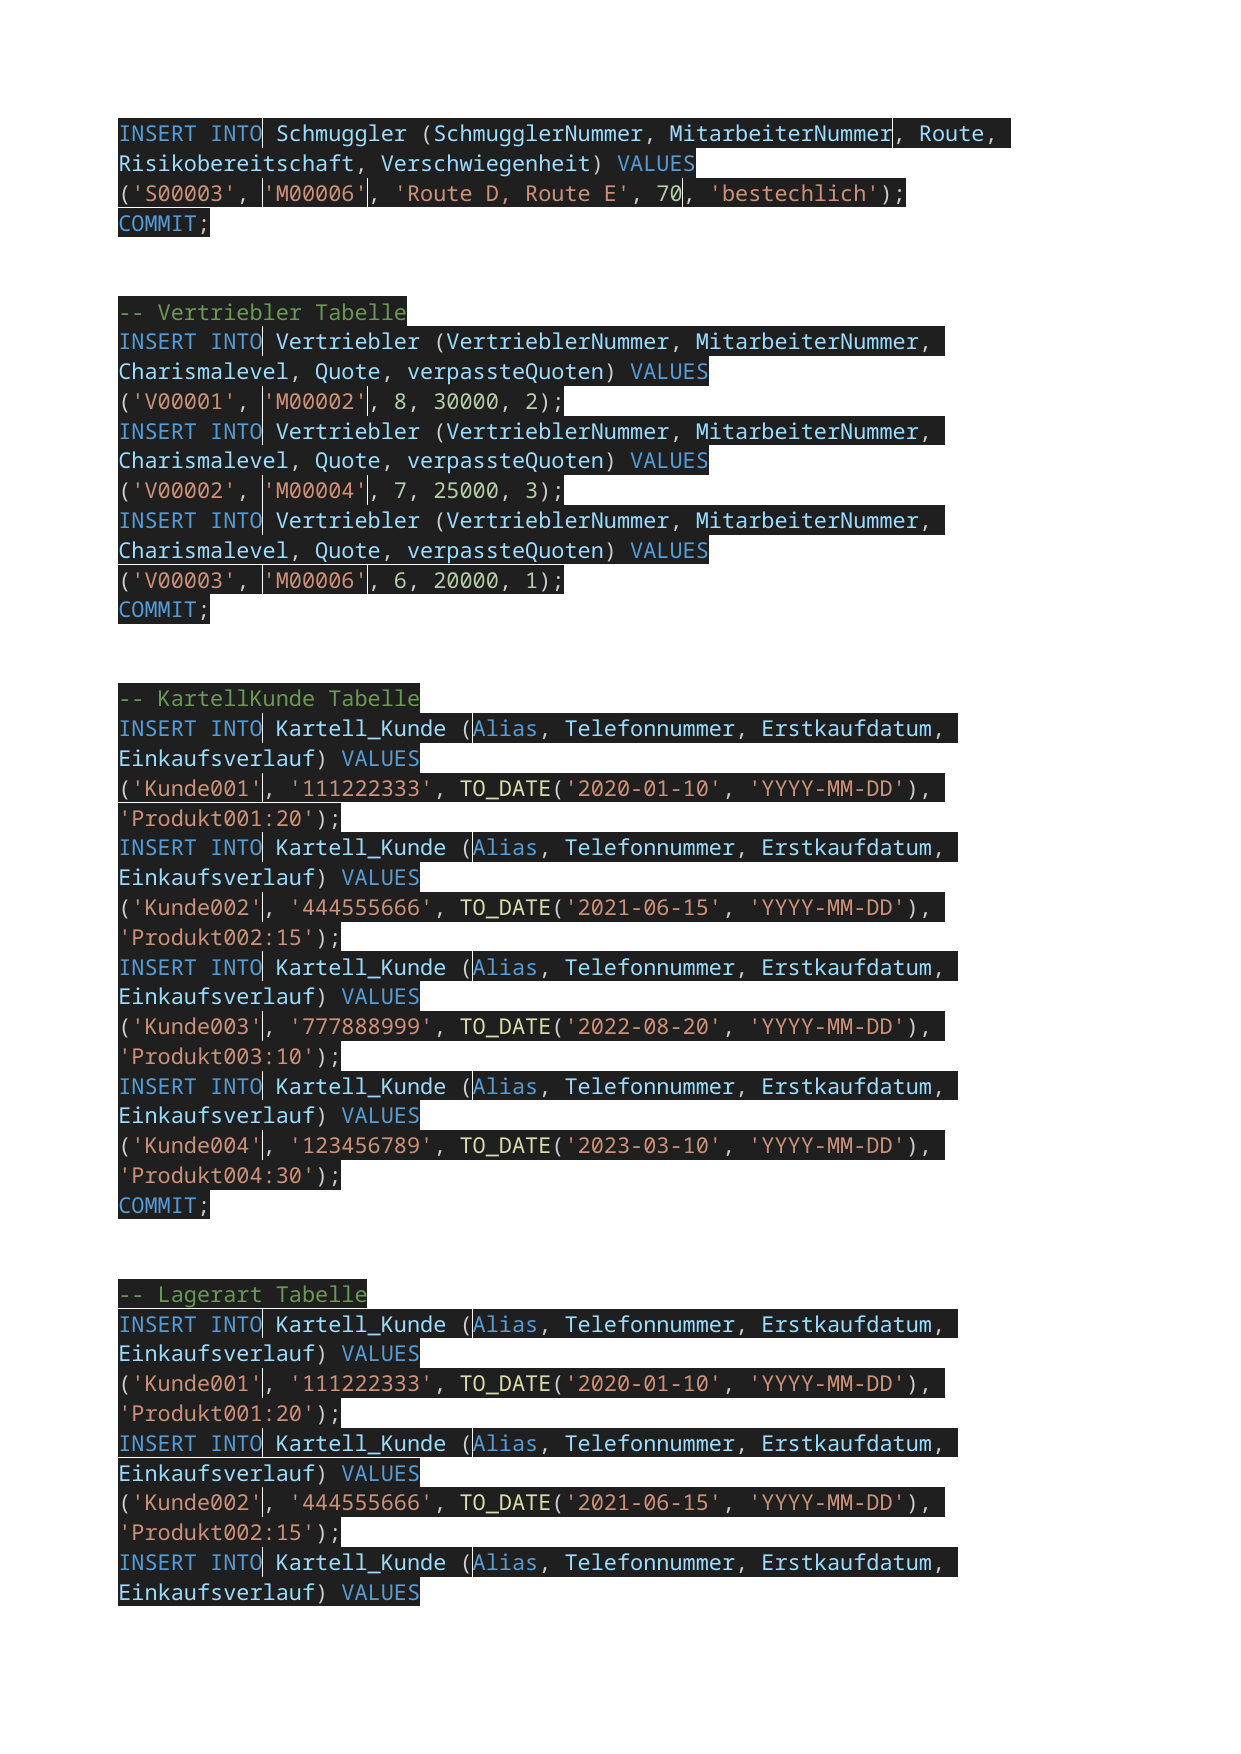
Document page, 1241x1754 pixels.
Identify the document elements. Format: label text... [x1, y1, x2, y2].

text COMMIT; [118, 207, 1122, 237]
text INSERT INTO Vertriebler (VertrieblerNummer, MitarbeiterNummer, Charismalevel, Quote, verpassteQuoten) VALUES [118, 416, 1122, 475]
text INSERT INTO Schmuggler (SchmugglerNummer, MitarbeiterNummer, Route, Risikobereitschaft, Verschwiegenheit) VALUES [118, 118, 1122, 178]
text INSERT INTO Kartell_Kunde (Alias, Telefonnummer, Erstkaufdatum, Einkaufsverlauf) VALUES [118, 951, 1122, 1011]
text ('V00002', 'M00004', 7, 25000, 3); [118, 475, 1122, 505]
text INSERT INTO Vertriebler (VertrieblerNummer, MitarbeiterNummer, Charismalevel, Quote, verpassteQuoten) VALUES [118, 326, 1122, 386]
text ('Kunde001', '111222333', TO_DATE('2020-01-10', 'YYYY-MM-DD'), 'Produkt001:20'); [118, 1368, 1122, 1428]
text ('S00003', 'M00006', 'Route D, Route E', 70, 'bestechlich'); [118, 178, 1122, 207]
text ('Kunde002', '444555666', TO_DATE('2021-06-15', 'YYYY-MM-DD'), 'Produkt002:15'); [118, 1487, 1122, 1547]
text ('Kunde003', '777888999', TO_DATE('2022-08-20', 'YYYY-MM-DD'), 'Produkt003:10'); [118, 1011, 1122, 1071]
text COMMIT; [118, 594, 1122, 624]
text ('V00001', 'M00002', 8, 30000, 2); [118, 386, 1122, 416]
text INSERT INTO Kartell_Kunde (Alias, Telefonnummer, Erstkaufdatum, Einkaufsverlauf) VALUES [118, 1308, 1122, 1368]
text INSERT INTO Kartell_Kunde (Alias, Telefonnummer, Erstkaufdatum, Einkaufsverlauf) VALUES [118, 1428, 1122, 1487]
text ('Kunde001', '111222333', TO_DATE('2020-01-10', 'YYYY-MM-DD'), 'Produkt001:20'); [118, 773, 1122, 832]
text ('Kunde002', '444555666', TO_DATE('2021-06-15', 'YYYY-MM-DD'), 'Produkt002:15'); [118, 892, 1122, 951]
text -- Lagerart Tabelle [118, 1279, 1122, 1308]
text INSERT INTO Kartell_Kunde (Alias, Telefonnummer, Erstkaufdatum, Einkaufsverlauf) VALUES [118, 1071, 1122, 1130]
text INSERT INTO Kartell_Kunde (Alias, Telefonnummer, Erstkaufdatum, Einkaufsverlauf) VALUES [118, 1547, 1122, 1606]
text INSERT INTO Kartell_Kunde (Alias, Telefonnummer, Erstkaufdatum, Einkaufsverlauf) VALUES [118, 832, 1122, 892]
text ('V00003', 'M00006', 6, 20000, 1); [118, 564, 1122, 594]
text ('Kunde004', '123456789', TO_DATE('2023-03-10', 'YYYY-MM-DD'), 'Produkt004:30'); [118, 1130, 1122, 1190]
text INSERT INTO Kartell_Kunde (Alias, Telefonnummer, Erstkaufdatum, Einkaufsverlauf) VALUES [118, 713, 1122, 773]
text -- KartellKunde Tabelle [118, 683, 1122, 713]
text -- Vertriebler Tabelle [118, 296, 1122, 326]
text COMMIT; [118, 1190, 1122, 1219]
text INSERT INTO Vertriebler (VertrieblerNummer, MitarbeiterNummer, Charismalevel, Quote, verpassteQuoten) VALUES [118, 505, 1122, 564]
